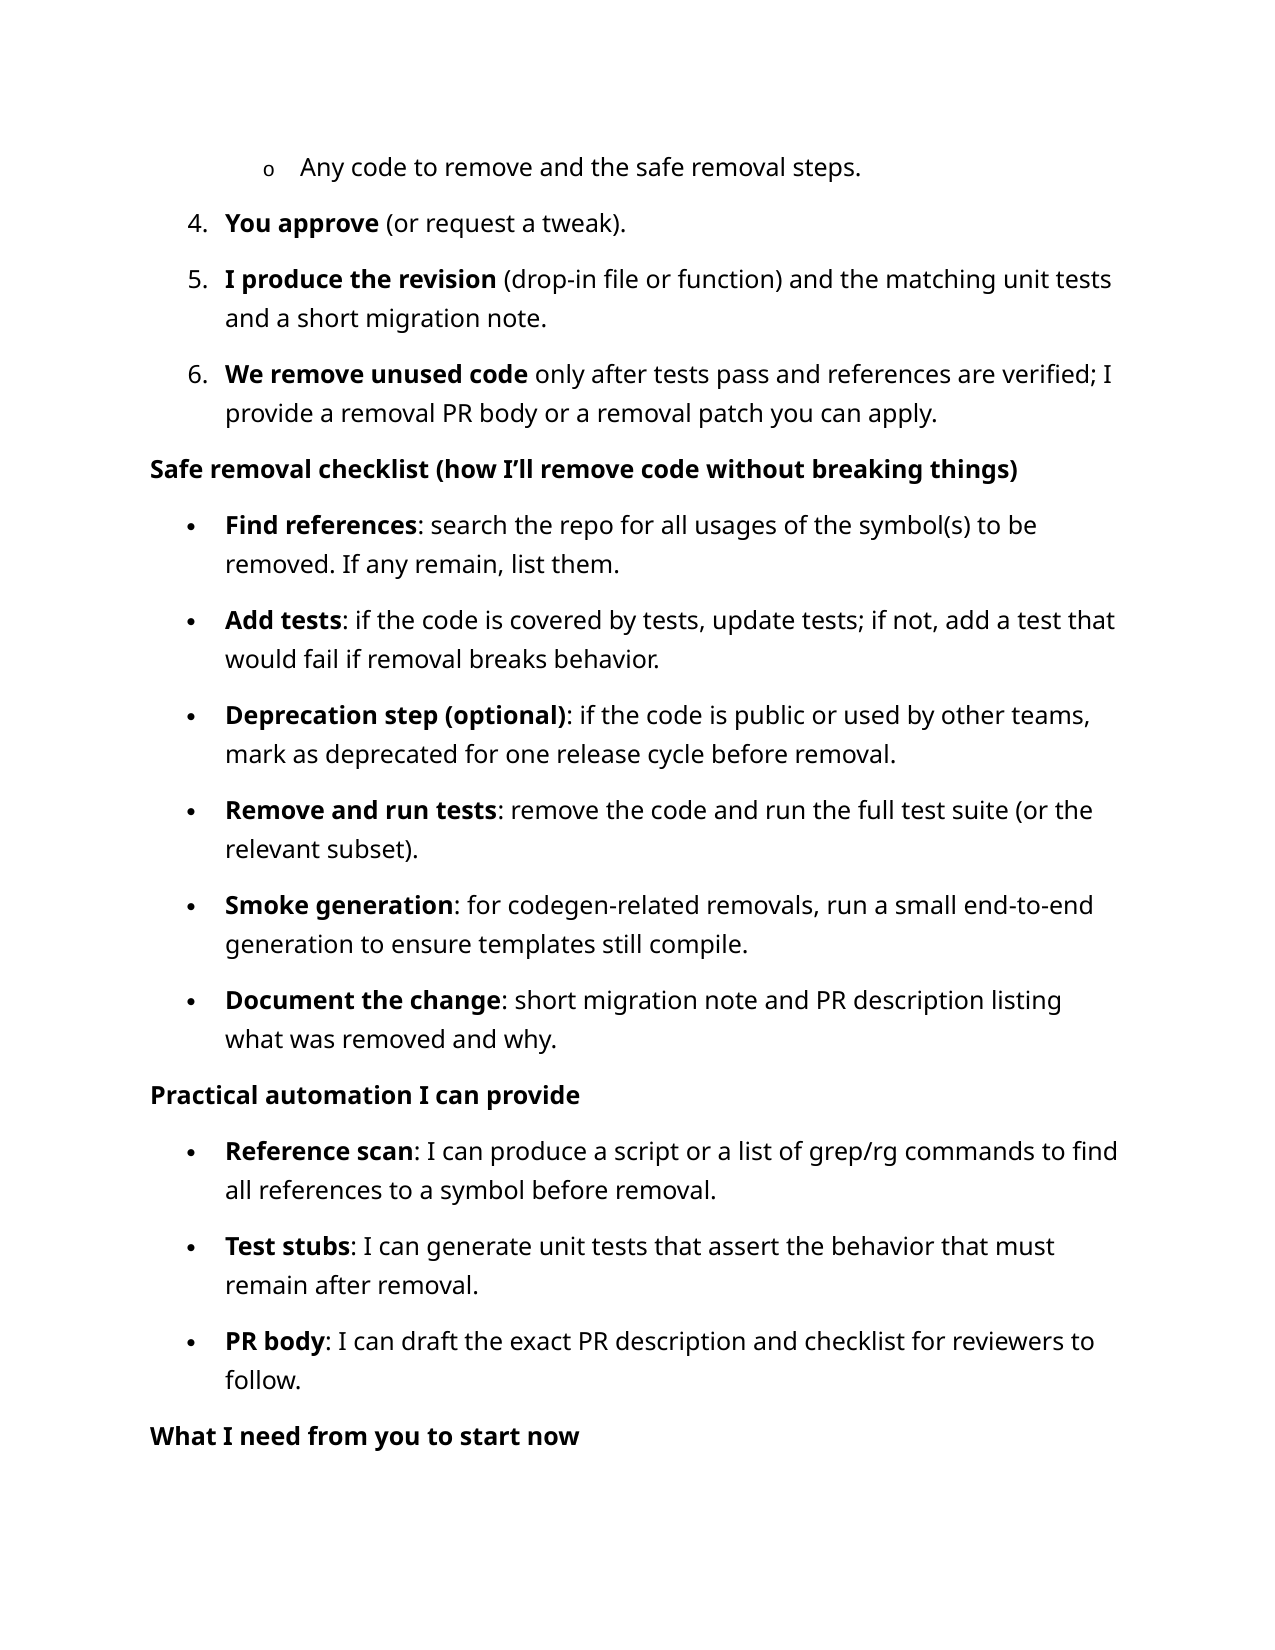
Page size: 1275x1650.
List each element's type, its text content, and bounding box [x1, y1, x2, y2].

text What I need from you to start now [150, 1418, 1125, 1452]
list PR body: I can draft the exact PR description and checklist for reviewers to follow. [187, 1323, 1125, 1397]
list Find references: search the repo for all usages of the symbol(s) to be removed. If any remain, list them. [187, 507, 1125, 581]
list You approve (or request a tweak). [187, 206, 1125, 240]
text Practical automation I can provide [150, 1077, 1125, 1112]
list Any code to remove and the safe removal steps. [262, 150, 1125, 184]
list Reference scan: I can produce a script or a list of grep/rg commands to find all references to a symbol before removal. [187, 1133, 1125, 1207]
list Test stubs: I can generate unit tests that assert the behavior that must remain after removal. [187, 1228, 1125, 1302]
list Remove and run tests: remove the code and run the full test suite (or the relevant subset). [187, 792, 1125, 866]
list Smoke generation: for codegen-related removals, run a small end‑to‑end generation to ensure templates still compile. [187, 887, 1125, 961]
list Deprecation step (optional): if the code is public or used by other teams, mark as deprecated for one release cycle before removal. [187, 697, 1125, 771]
list I produce the revision (drop‑in file or function) and the matching unit tests and a short migration note. [187, 262, 1125, 335]
text Safe removal checklist (how I’ll remove code without breaking things) [150, 452, 1125, 486]
list We remove unused code only after tests pass and references are verified; I provide a removal PR body or a removal patch you can apply. [187, 357, 1125, 430]
list Document the change: short migration note and PR description listing what was removed and why. [187, 982, 1125, 1056]
list Add tests: if the code is covered by tests, update tests; if not, add a test that would fail if removal breaks behavior. [187, 602, 1125, 676]
